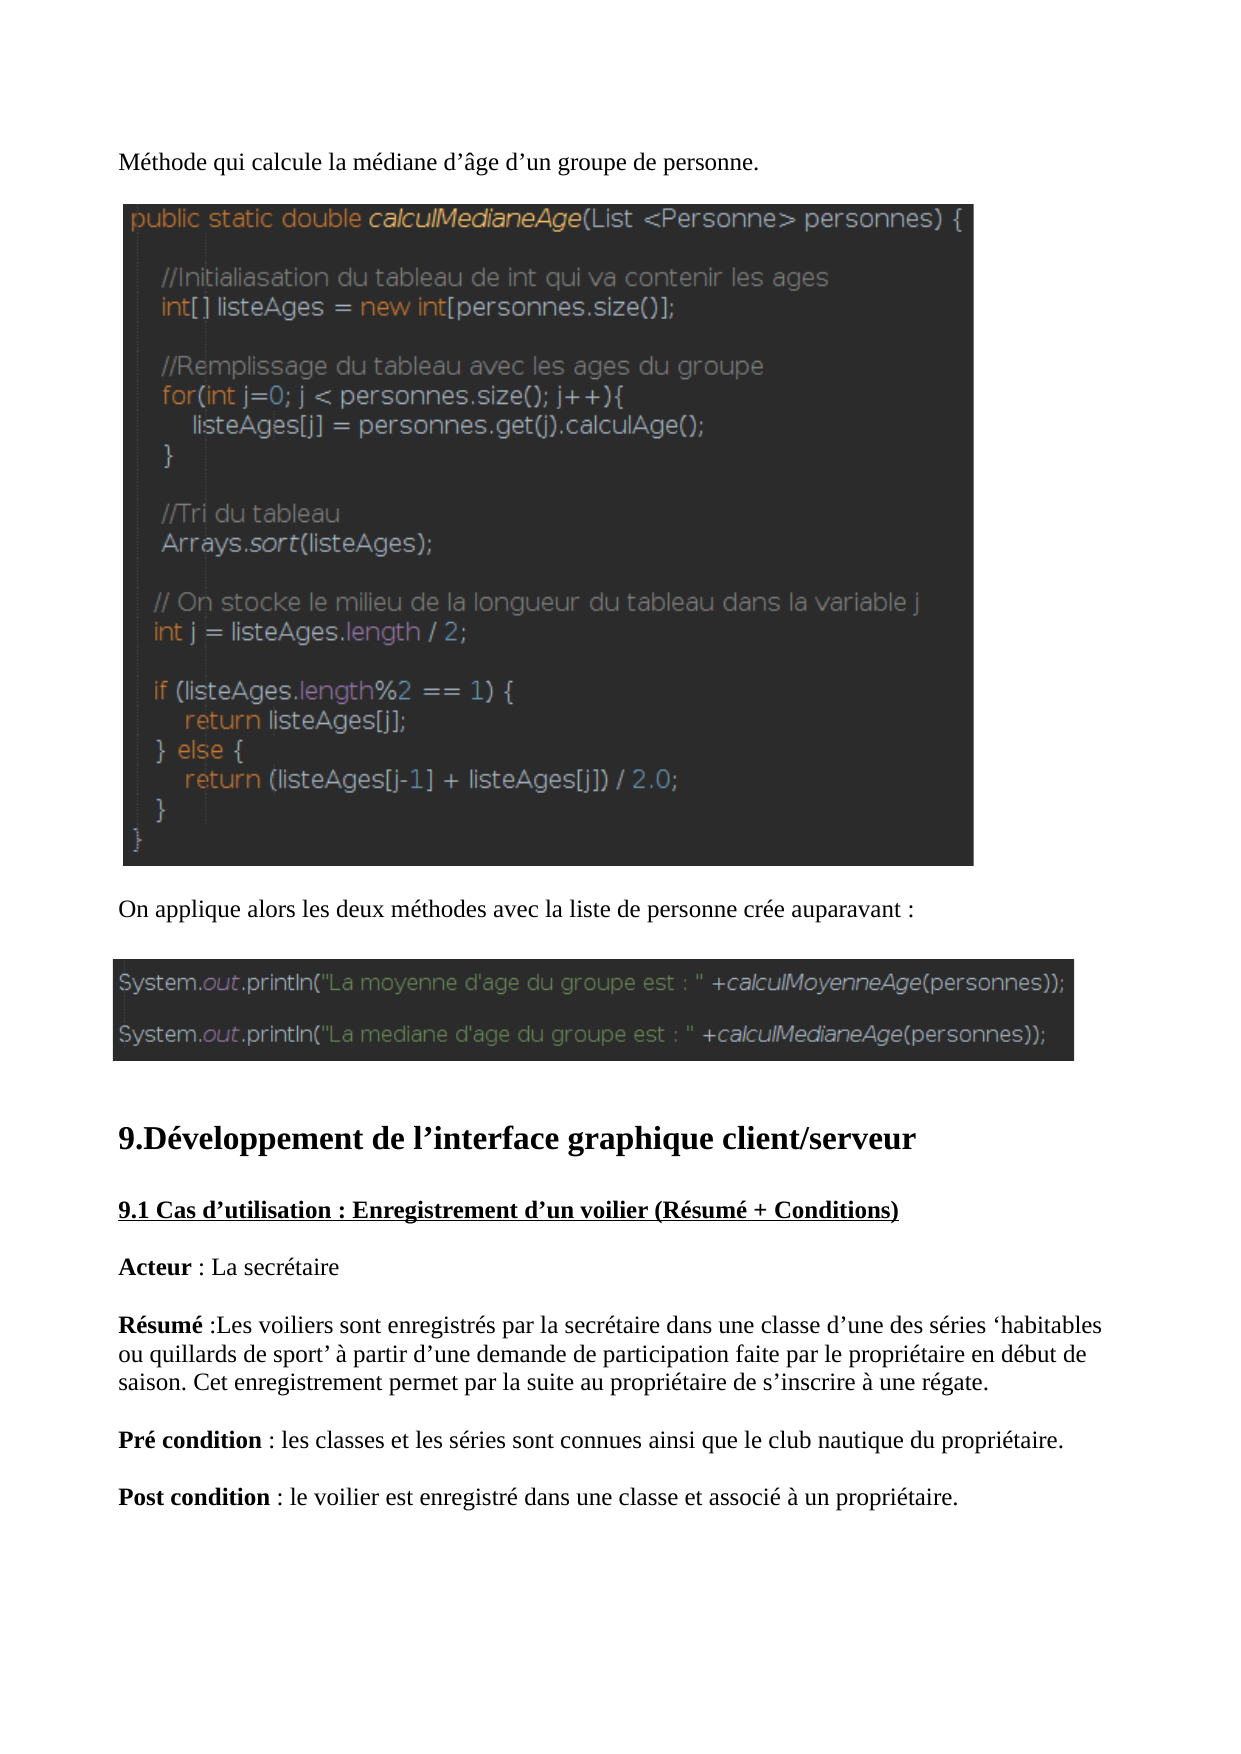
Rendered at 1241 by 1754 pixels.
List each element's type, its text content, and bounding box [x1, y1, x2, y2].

text Méthode qui calcule la médiane d’âge d’un groupe de personne. [118, 147, 1122, 176]
text Pré condition : les classes et les séries sont connues ainsi que le club nautique du propriétaire. [118, 1425, 1122, 1454]
picture [123, 204, 974, 866]
text 9.Développement de l’interface graphique client/serveur [118, 1118, 1122, 1157]
text 9.1 Cas d’utilisation : Enregistrement d’un voilier (Résumé + Conditions) [118, 1195, 1122, 1224]
text Résumé :Les voiliers sont enregistrés par la secrétaire dans une classe d’une des séries ‘habitables ou quillards de sport’ à partir d’une demande de participation faite par le propriétaire en début de saison. Cet enregistrement permet par la suite au propriétaire de s’inscrire à une régate. [118, 1310, 1122, 1396]
text Post condition : le voilier est enregistré dans une classe et associé à un propriétaire. [118, 1482, 1122, 1511]
text Acteur : La secrétaire [118, 1252, 1122, 1281]
text On applique alors les deux méthodes avec la liste de personne crée auparavant : [118, 894, 1122, 923]
picture [112, 959, 1075, 1061]
